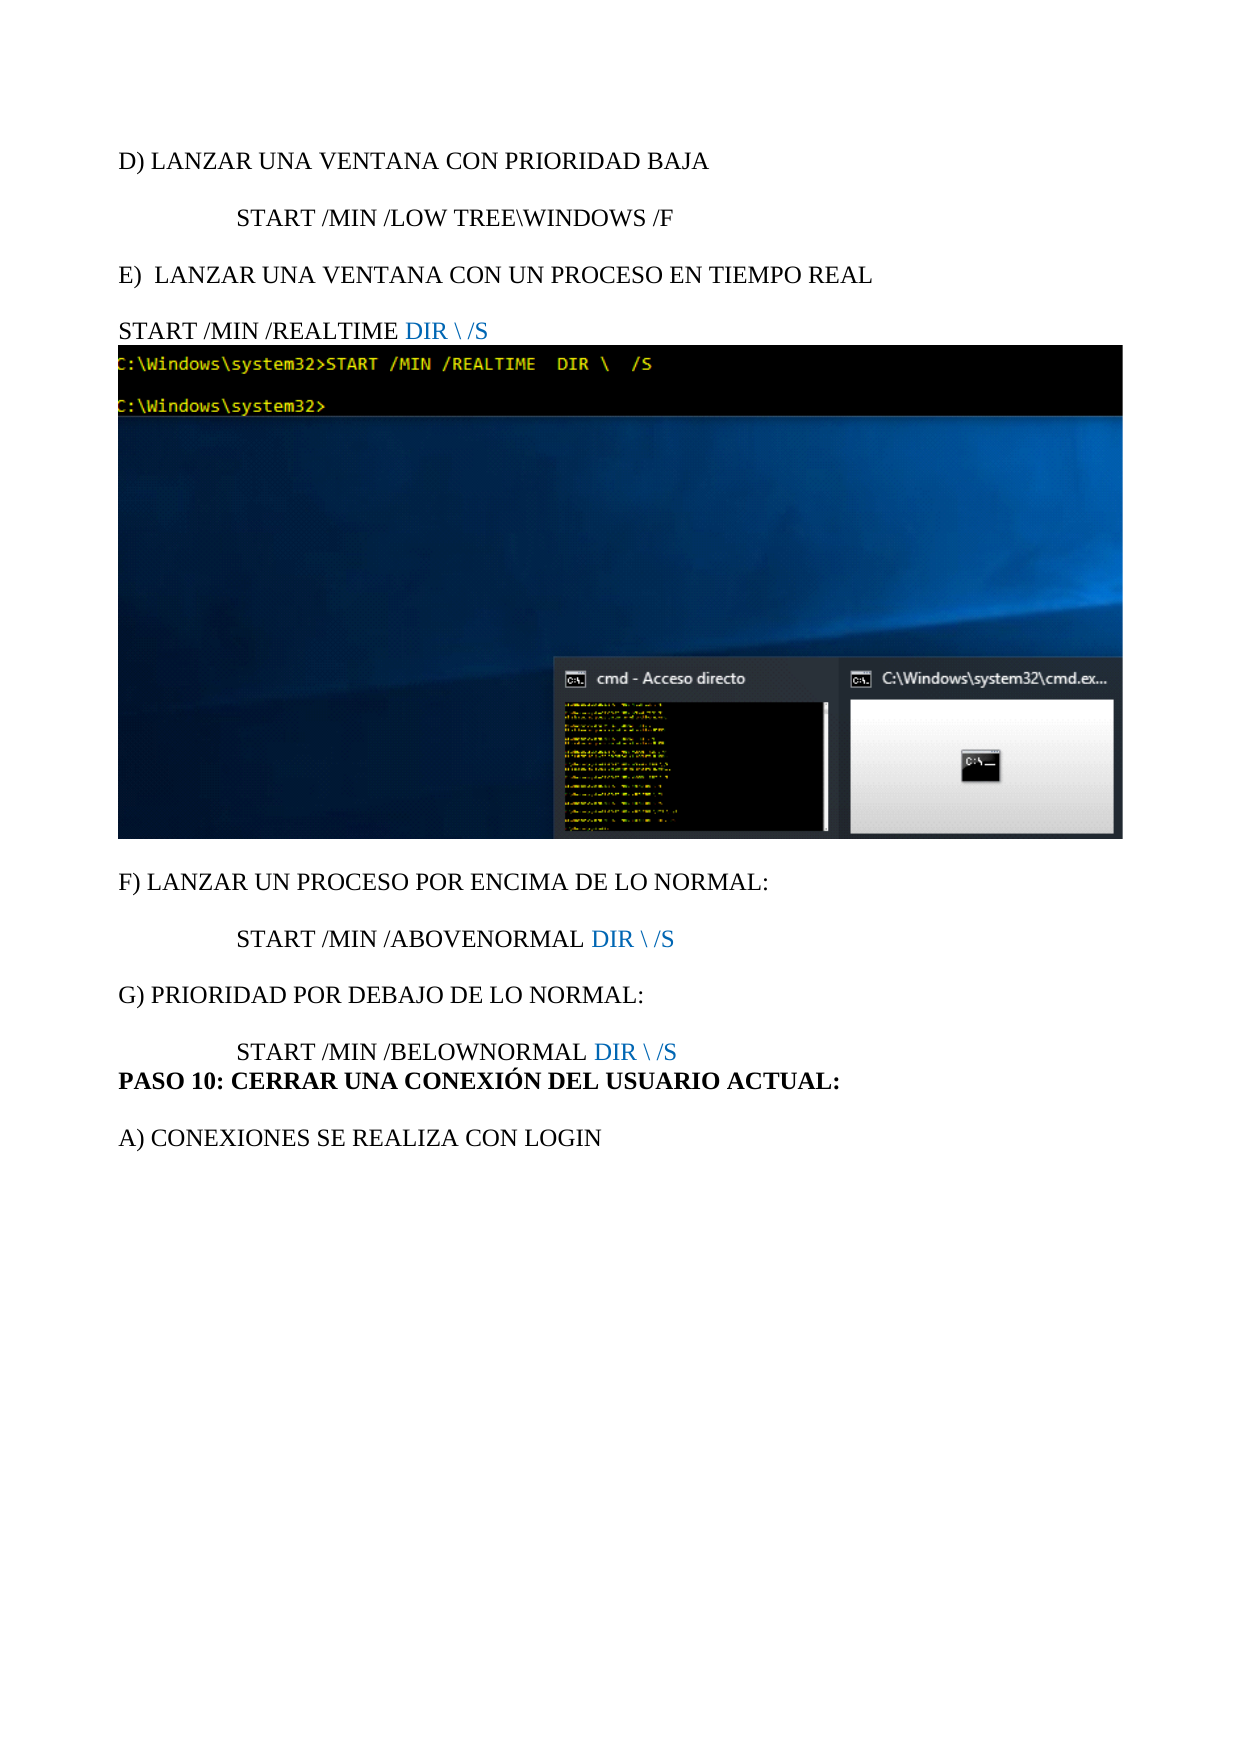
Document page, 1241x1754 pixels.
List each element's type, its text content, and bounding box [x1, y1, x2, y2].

text D) LANZAR UNA VENTANA CON PRIORIDAD BAJA [118, 146, 1122, 175]
text A) CONEXIONES SE REALIZA CON LOGIN [118, 1123, 1122, 1152]
text START /MIN /BELOWNORMAL DIR \ /S [118, 1037, 1122, 1066]
text START /MIN /REALTIME DIR \ /S [118, 316, 1122, 345]
text START /MIN /LOW TREE\WINDOWS /F [118, 203, 1122, 232]
text START /MIN /ABOVENORMAL DIR \ /S [118, 924, 1122, 952]
text PASO 10: CERRAR UNA CONEXIÓN DEL USUARIO ACTUAL: [118, 1066, 1122, 1095]
text F) LANZAR UN PROCESO POR ENCIMA DE LO NORMAL: [118, 867, 1122, 896]
text E) LANZAR UNA VENTANA CON UN PROCESO EN TIEMPO REAL [118, 260, 1122, 288]
text G) PRIORIDAD POR DEBAJO DE LO NORMAL: [118, 981, 1122, 1009]
